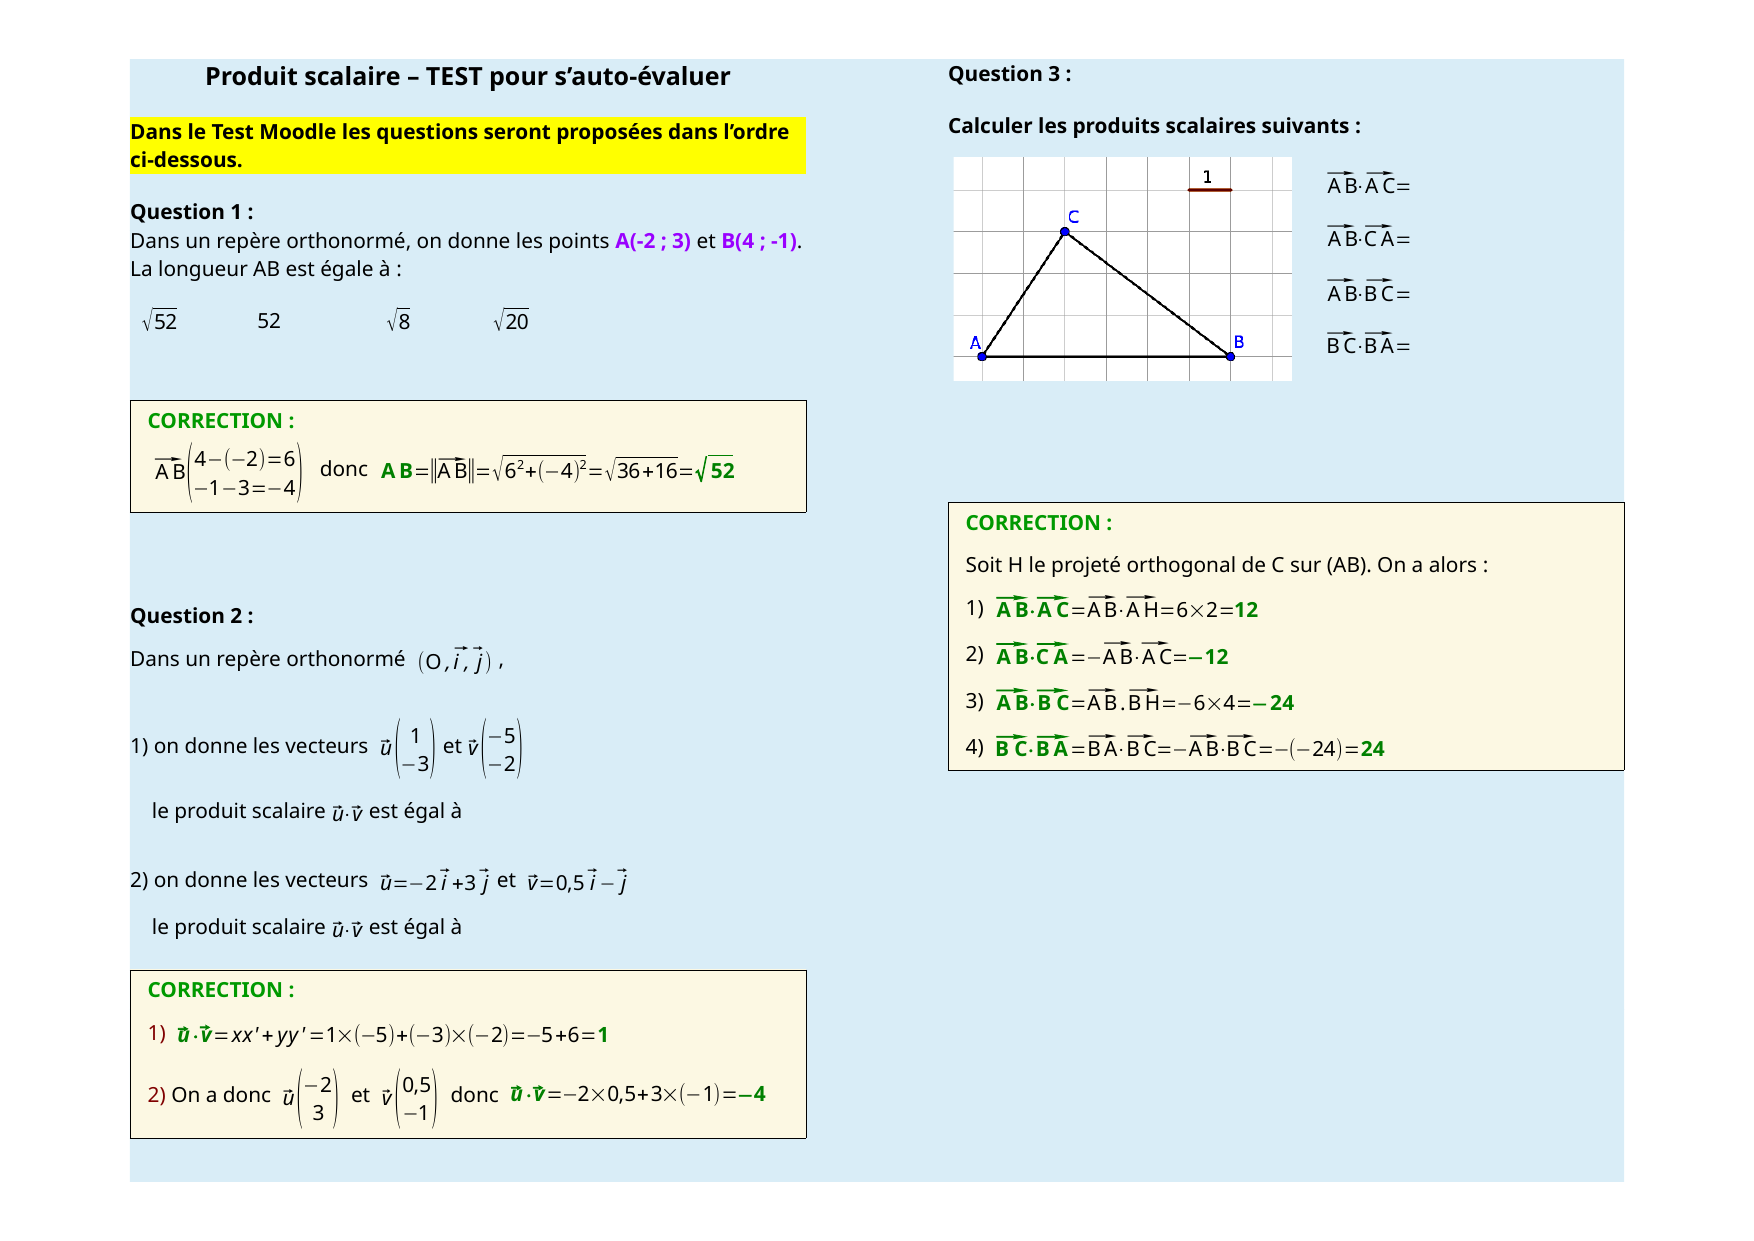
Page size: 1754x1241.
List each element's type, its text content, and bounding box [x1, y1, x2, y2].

text Question 2 : Dans un repère orthonormé , [130, 602, 806, 677]
table_header CORRECTION : Soit H le projeté orthogonal de C sur (AB). On a alors : 1) 2) 3) 4) [949, 503, 1624, 770]
text Produit scalaire – TEST pour s’auto-évaluer [130, 59, 806, 93]
table_header [948, 151, 1314, 386]
text 2) on donne les vecteurs et le produit scalaireest égal à [130, 865, 806, 944]
table_header [1314, 151, 1624, 386]
text Question 1 : Dans un repère orthonormé, on donne les points A(-2 ; 3) et B(4 ; -1). La longueur AB est égale à : [130, 197, 806, 283]
text Calculer les produits scalaires suivants : [948, 111, 1624, 139]
table_header CORRECTION : donc [131, 401, 806, 512]
text 1) on donne les vecteurs et le produit scalaireest égal à [130, 715, 806, 828]
text Dans le Test Moodle les questions seront proposées dans l’ordre ci-dessous. [130, 117, 806, 174]
table_header CORRECTION : 1) 2) On a donc et donc [131, 971, 806, 1137]
picture [129, 59, 1625, 1182]
text 52 [130, 306, 806, 336]
text Question 3 : [948, 59, 1624, 87]
